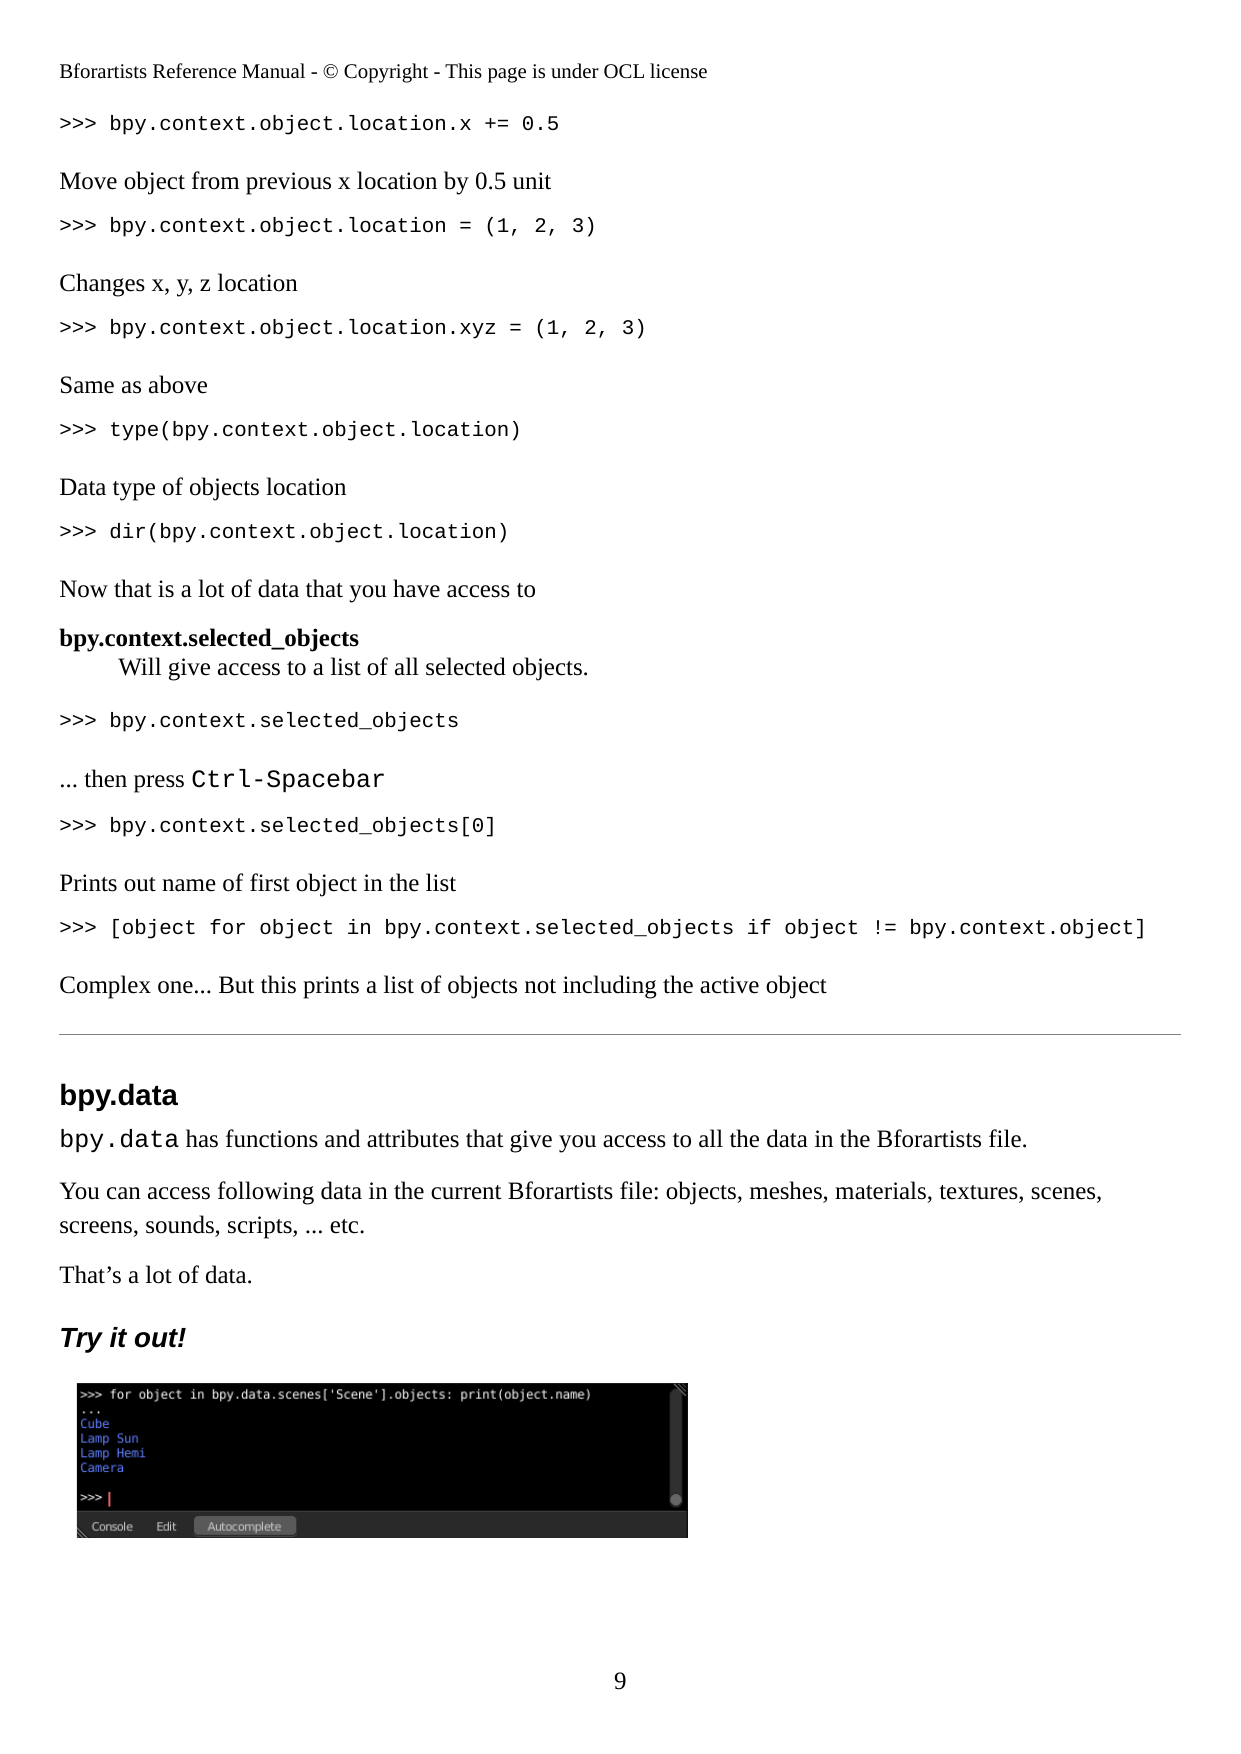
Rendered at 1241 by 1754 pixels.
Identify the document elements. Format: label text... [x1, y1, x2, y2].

text >>> dir(bpy.context.object.location) [59, 521, 1181, 545]
text Move object from previous x location by 0.5 unit [59, 166, 1181, 194]
text Prints out name of first object in the list [59, 868, 1181, 897]
text >>> bpy.context.selected_objects[0] [59, 815, 1181, 839]
text Data type of objects location [59, 472, 1181, 501]
subtitle Try it out! [59, 1321, 1181, 1353]
text ... then press Ctrl-Spacebar [59, 764, 1181, 794]
text >>> [object for object in bpy.context.selected_objects if object != bpy.context.object] [59, 917, 1181, 941]
text >>> bpy.context.object.location = (1, 2, 3) [59, 215, 1181, 238]
text That’s a lot of data. [59, 1260, 1181, 1288]
subtitle bpy.context.selected_objects [59, 623, 1181, 652]
text >>> type(bpy.context.object.location) [59, 419, 1181, 443]
text Same as above [59, 370, 1181, 399]
list Will give access to a list of all selected objects. [118, 652, 1181, 681]
text >>> bpy.context.object.location.x += 0.5 [59, 113, 1181, 136]
text Changes x, y, z location [59, 268, 1181, 297]
text You can access following data in the current Bforartists file: objects, meshes, materials, textures, scenes, screens, sounds, scripts, ... etc. [59, 1176, 1181, 1239]
text >>> bpy.context.selected_objects [59, 711, 1181, 734]
picture [76, 1383, 688, 1538]
text Complex one... But this prints a list of objects not including the active object [59, 971, 1181, 999]
text >>> bpy.context.object.location.xyz = (1, 2, 3) [59, 317, 1181, 341]
subtitle bpy.data [59, 1078, 1181, 1112]
text bpy.data has functions and attributes that give you access to all the data in the Bforartists file. [59, 1124, 1181, 1155]
text Now that is a lot of data that you have access to [59, 574, 1181, 603]
